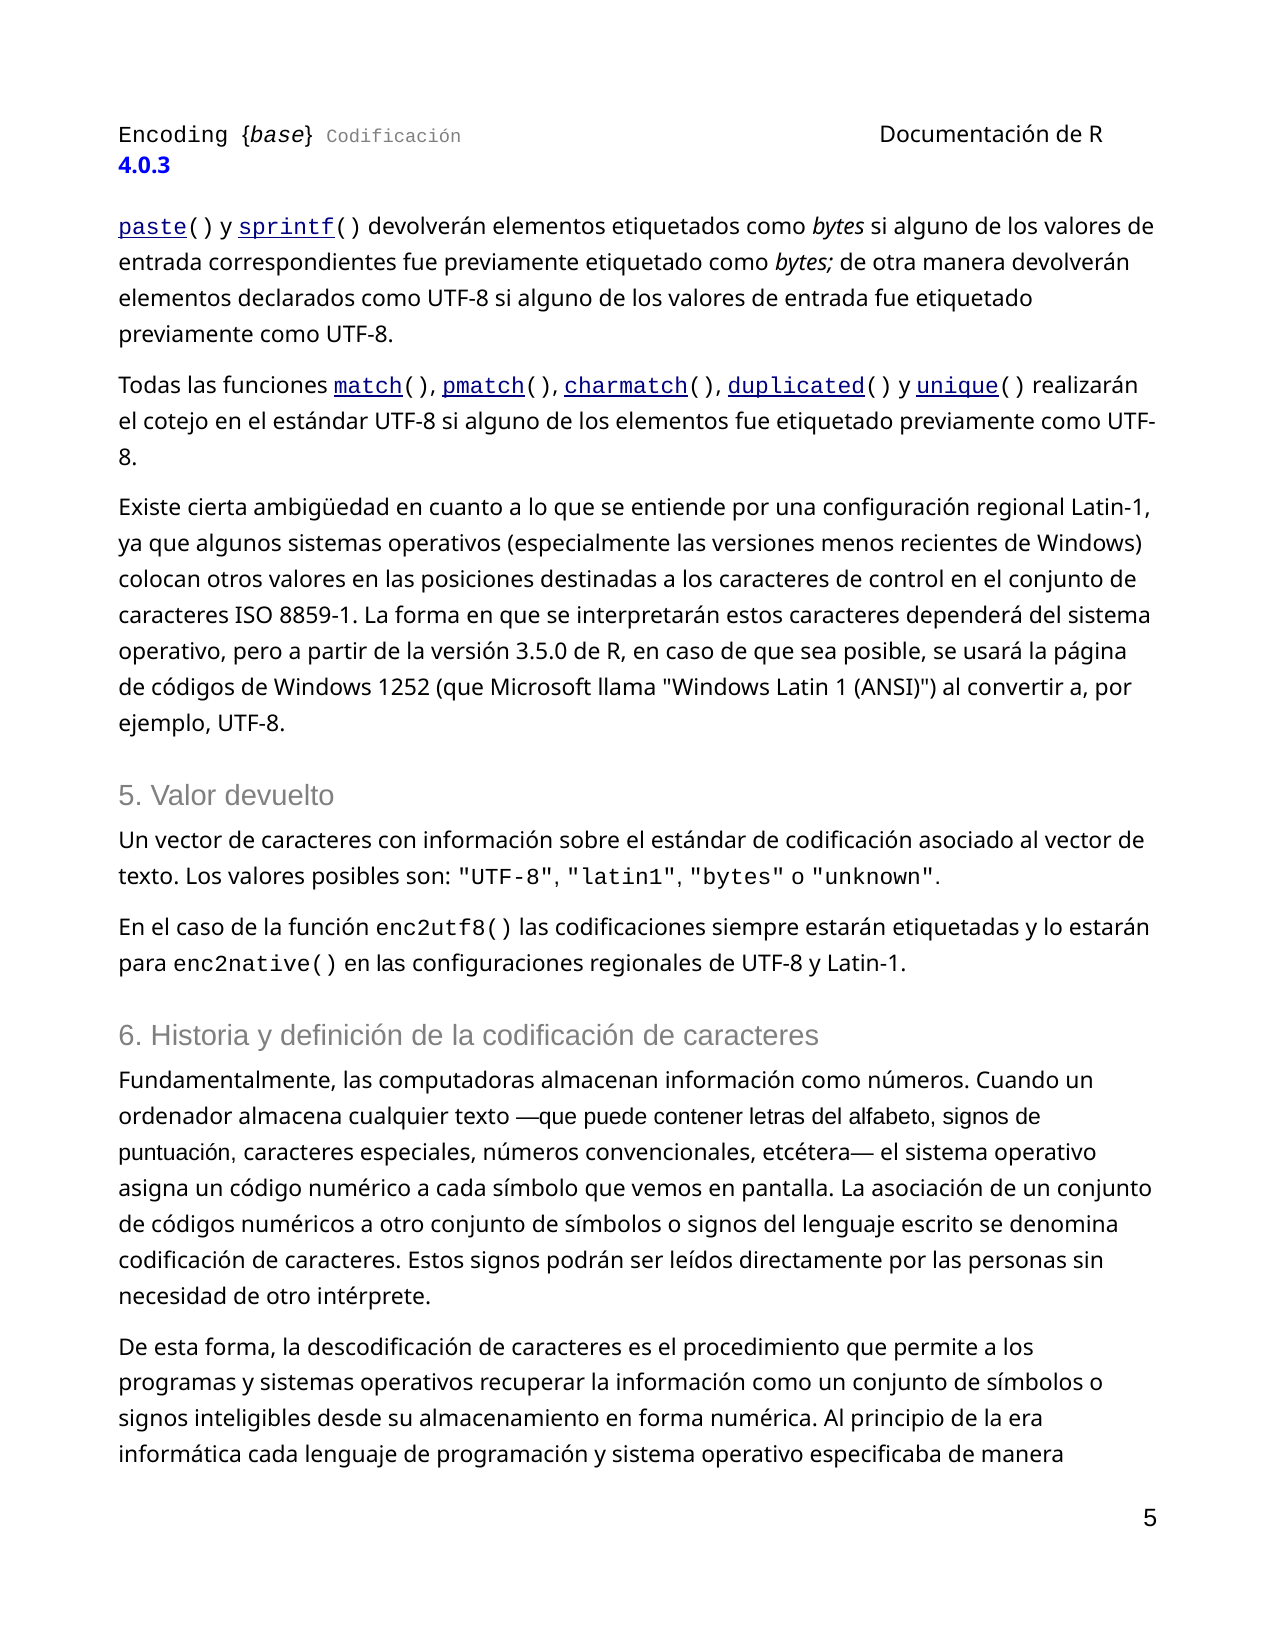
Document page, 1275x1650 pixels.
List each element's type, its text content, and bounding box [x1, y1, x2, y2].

subtitle 6. Historia y definición de la codificación de caracteres [118, 1018, 1157, 1052]
text Un vector de caracteres con información sobre el estándar de codificación asociado al vector de texto. Los valores posibles son: "UTF-8", "latin1", "bytes" o "unknown". [118, 824, 1157, 891]
text Existe cierta ambigüedad en cuanto a lo que se entiende por una configuración regional Latin-1, ya que algunos sistemas operativos (especialmente las versiones menos recientes de Windows) colocan otros valores en las posiciones destinadas a los caracteres de control en el conjunto de caracteres ISO 8859-1. La forma en que se interpretarán estos caracteres dependerá del sistema operativo, pero a partir de la versión 3.5.0 de R, en caso de que sea posible, se usará la página de códigos de Windows 1252 (que Microsoft llama "Windows Latin 1 (ANSI)") al convertir a, por ejemplo, UTF-8. [118, 491, 1157, 738]
subtitle 5. Valor devuelto [118, 778, 1157, 812]
text paste() y sprintf() devolverán elementos etiquetados como bytes si alguno de los valores de entrada correspondientes fue previamente etiquetado como bytes; de otra manera devolverán elementos declarados como UTF-8 si alguno de los valores de entrada fue etiquetado previamente como UTF-8. [118, 210, 1157, 349]
text Todas las funciones match(), pmatch(), charmatch(), duplicated() y unique() realizarán el cotejo en el estándar UTF-8 si alguno de los elementos fue etiquetado previamente como UTF-8. [118, 369, 1157, 472]
text Fundamentalmente, las computadoras almacenan información como números. Cuando un ordenador almacena cualquier texto —que puede contener letras del alfabeto, signos de puntuación, caracteres especiales, números convencionales, etcétera— el sistema operativo asigna un código numérico a cada símbolo que vemos en pantalla. La asociación de un conjunto de códigos numéricos a otro conjunto de símbolos o signos del lenguaje escrito se denomina codificación de caracteres. Estos signos podrán ser leídos directamente por las personas sin necesidad de otro intérprete. [118, 1064, 1157, 1311]
text En el caso de la función enc2utf8() las codificaciones siempre estarán etiquetadas y lo estarán para enc2native() en las configuraciones regionales de UTF-8 y Latin-1. [118, 911, 1157, 978]
text De esta forma, la descodificación de caracteres es el procedimiento que permite a los programas y sistemas operativos recuperar la información como un conjunto de símbolos o signos inteligibles desde su almacenamiento en forma numérica. Al principio de la era informática cada lenguaje de programación y sistema operativo especificaba de manera [118, 1330, 1157, 1469]
